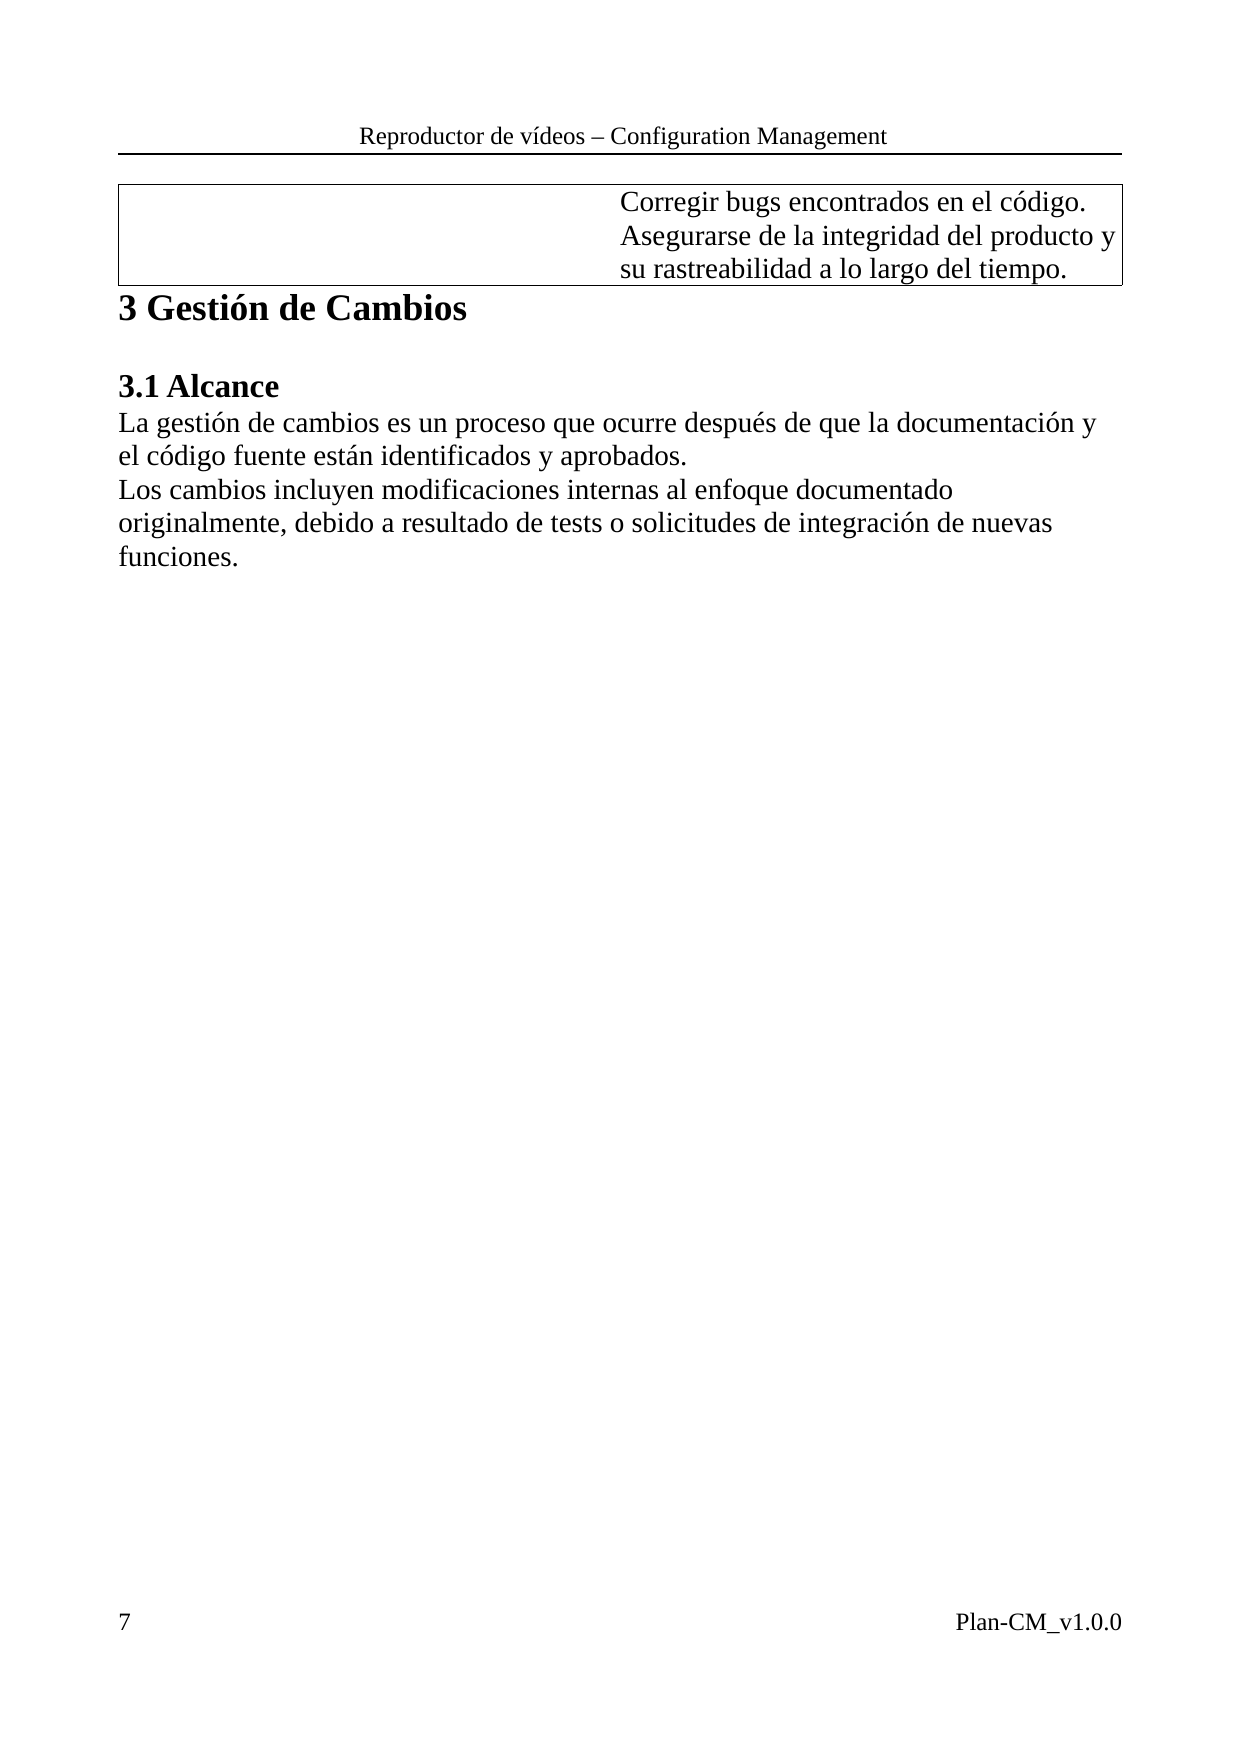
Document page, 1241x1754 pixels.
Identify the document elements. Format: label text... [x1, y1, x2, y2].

text La gestión de cambios es un proceso que ocurre después de que la documentación y el código fuente están identificados y aprobados. [118, 405, 1122, 472]
text Los cambios incluyen modificaciones internas al enfoque documentado originalmente, debido a resultado de tests o solicitudes de integración de nuevas funciones. [118, 472, 1122, 572]
text 3 Gestión de Cambios [118, 286, 1122, 328]
table_cell [119, 185, 620, 285]
table_cell Corregir bugs encontrados en el código. Asegurarse de la integridad del producto y su rastreabilidad a lo largo del tiempo. [620, 185, 1122, 285]
text 3.1 Alcance [118, 366, 1122, 405]
